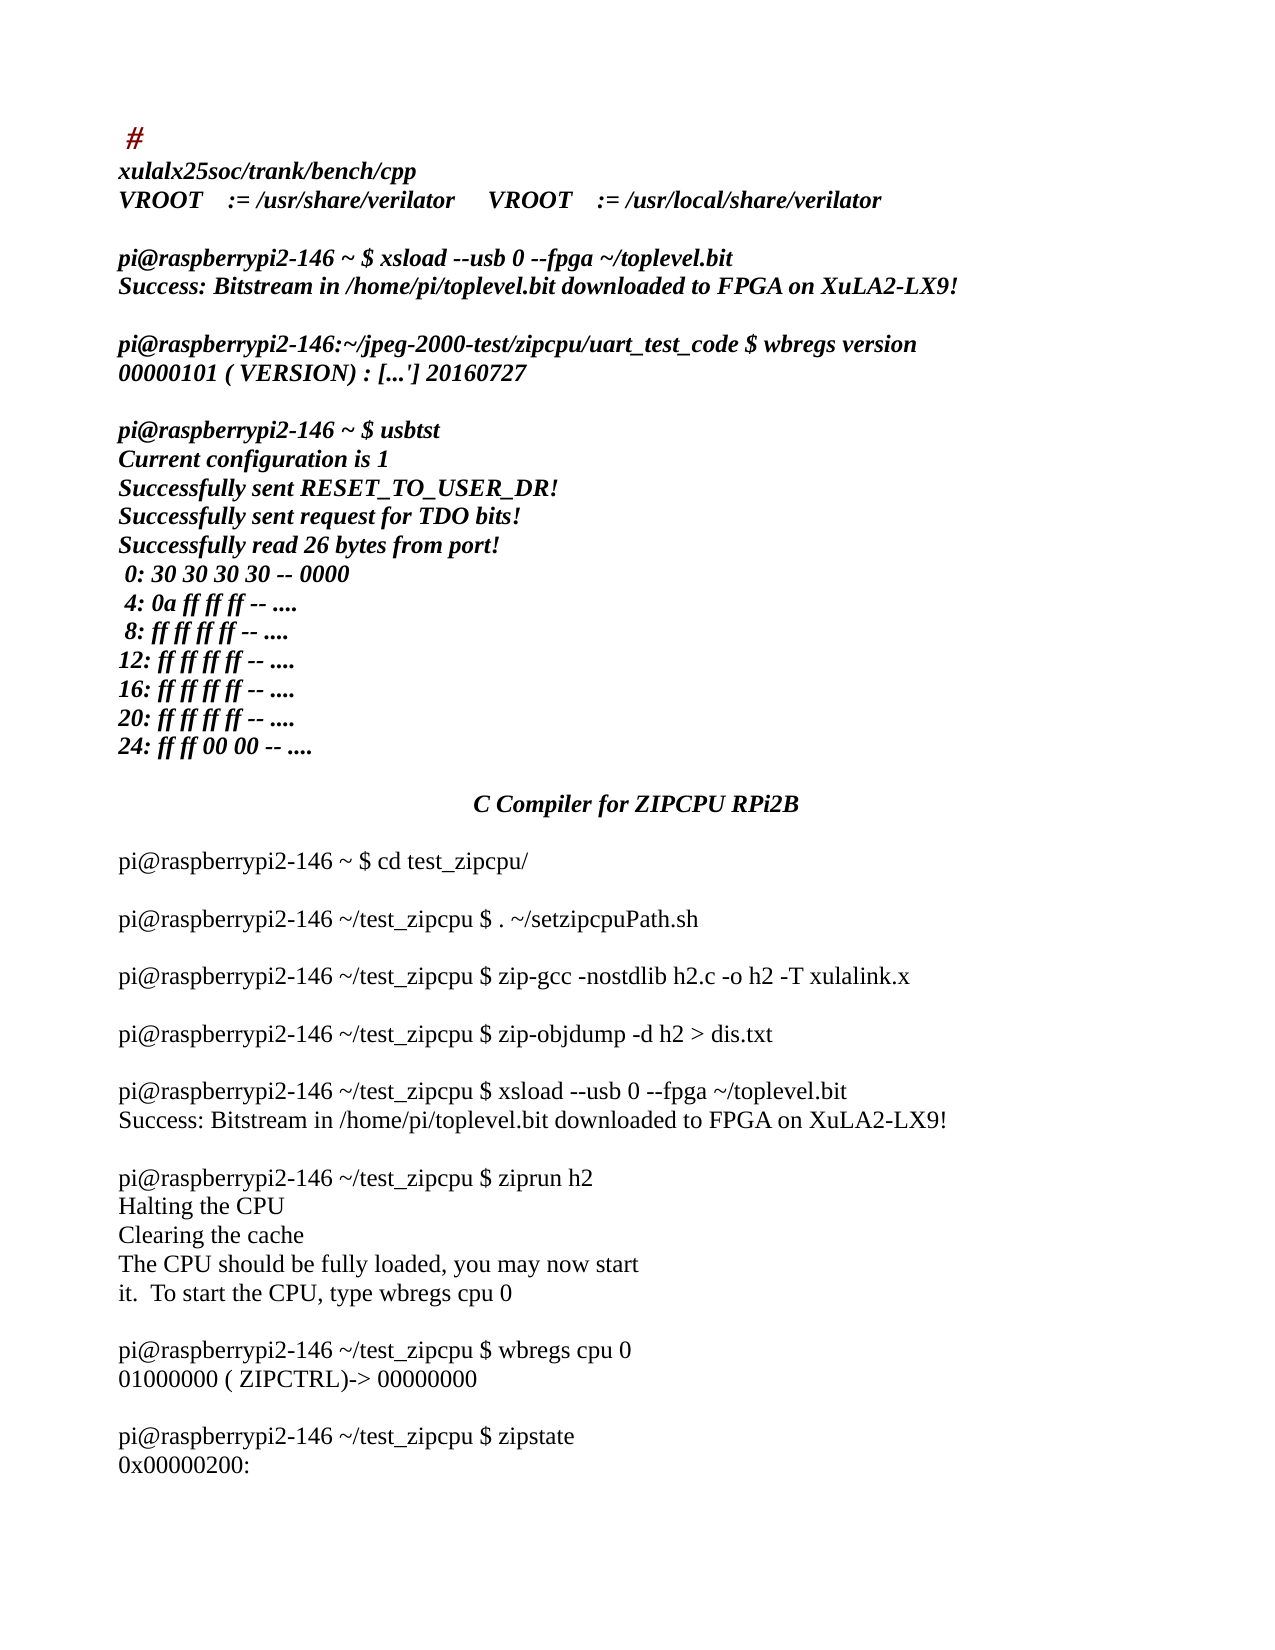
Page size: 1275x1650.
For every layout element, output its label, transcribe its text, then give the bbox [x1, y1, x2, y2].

text 4: 0a ff ff ff -- .... [118, 588, 1157, 616]
text Clearing the cache [118, 1220, 1157, 1249]
text C Compiler for ZIPCPU RPi2B [118, 789, 1157, 818]
text The CPU should be fully loaded, you may now start [118, 1249, 1157, 1278]
text # [118, 118, 1157, 156]
text Successfully read 26 bytes from port! [118, 530, 1157, 559]
text xulalx25soc/trank/bench/cpp [118, 156, 1157, 185]
text 8: ff ff ff ff -- .... [118, 616, 1157, 645]
text 20: ff ff ff ff -- .... [118, 703, 1157, 731]
text Current configuration is 1 [118, 444, 1157, 473]
text 16: ff ff ff ff -- .... [118, 674, 1157, 703]
text 24: ff ff 00 00 -- .... [118, 731, 1157, 760]
text pi@raspberrypi2-146 ~ $ cd test_zipcpu/ [118, 846, 1157, 875]
text Success: Bitstream in /home/pi/toplevel.bit downloaded to FPGA on XuLA2-LX9! [118, 271, 1157, 300]
text Successfully sent RESET_TO_USER_DR! [118, 473, 1157, 501]
text Successfully sent request for TDO bits! [118, 501, 1157, 530]
text 00000101 ( VERSION) : [...'] 20160727 [118, 358, 1157, 386]
text 01000000 ( ZIPCTRL)-> 00000000 [118, 1364, 1157, 1393]
text Success: Bitstream in /home/pi/toplevel.bit downloaded to FPGA on XuLA2-LX9! [118, 1105, 1157, 1134]
text pi@raspberrypi2-146 ~/test_zipcpu $ wbregs cpu 0 [118, 1335, 1157, 1364]
text 12: ff ff ff ff -- .... [118, 645, 1157, 674]
text 0: 30 30 30 30 -- 0000 [118, 559, 1157, 588]
text pi@raspberrypi2-146 ~/test_zipcpu $ zip-objdump -d h2 > dis.txt [118, 1019, 1157, 1048]
text pi@raspberrypi2-146 ~/test_zipcpu $ zip-gcc -nostdlib h2.c -o h2 -T xulalink.x [118, 961, 1157, 990]
text VROOT := /usr/share/verilator VROOT := /usr/local/share/verilator [118, 185, 1157, 214]
text 0x00000200: [118, 1450, 1157, 1479]
text pi@raspberrypi2-146 ~/test_zipcpu $ ziprun h2 [118, 1163, 1157, 1191]
text pi@raspberrypi2-146 ~/test_zipcpu $ . ~/setzipcpuPath.sh [118, 904, 1157, 933]
text pi@raspberrypi2-146 ~ $ xsload --usb 0 --fpga ~/toplevel.bit [118, 243, 1157, 271]
text pi@raspberrypi2-146 ~/test_zipcpu $ xsload --usb 0 --fpga ~/toplevel.bit [118, 1076, 1157, 1105]
text pi@raspberrypi2-146 ~ $ usbtst [118, 415, 1157, 444]
text Halting the CPU [118, 1191, 1157, 1220]
text pi@raspberrypi2-146:~/jpeg-2000-test/zipcpu/uart_test_code $ wbregs version [118, 329, 1157, 358]
text pi@raspberrypi2-146 ~/test_zipcpu $ zipstate [118, 1421, 1157, 1450]
text it. To start the CPU, type wbregs cpu 0 [118, 1278, 1157, 1306]
